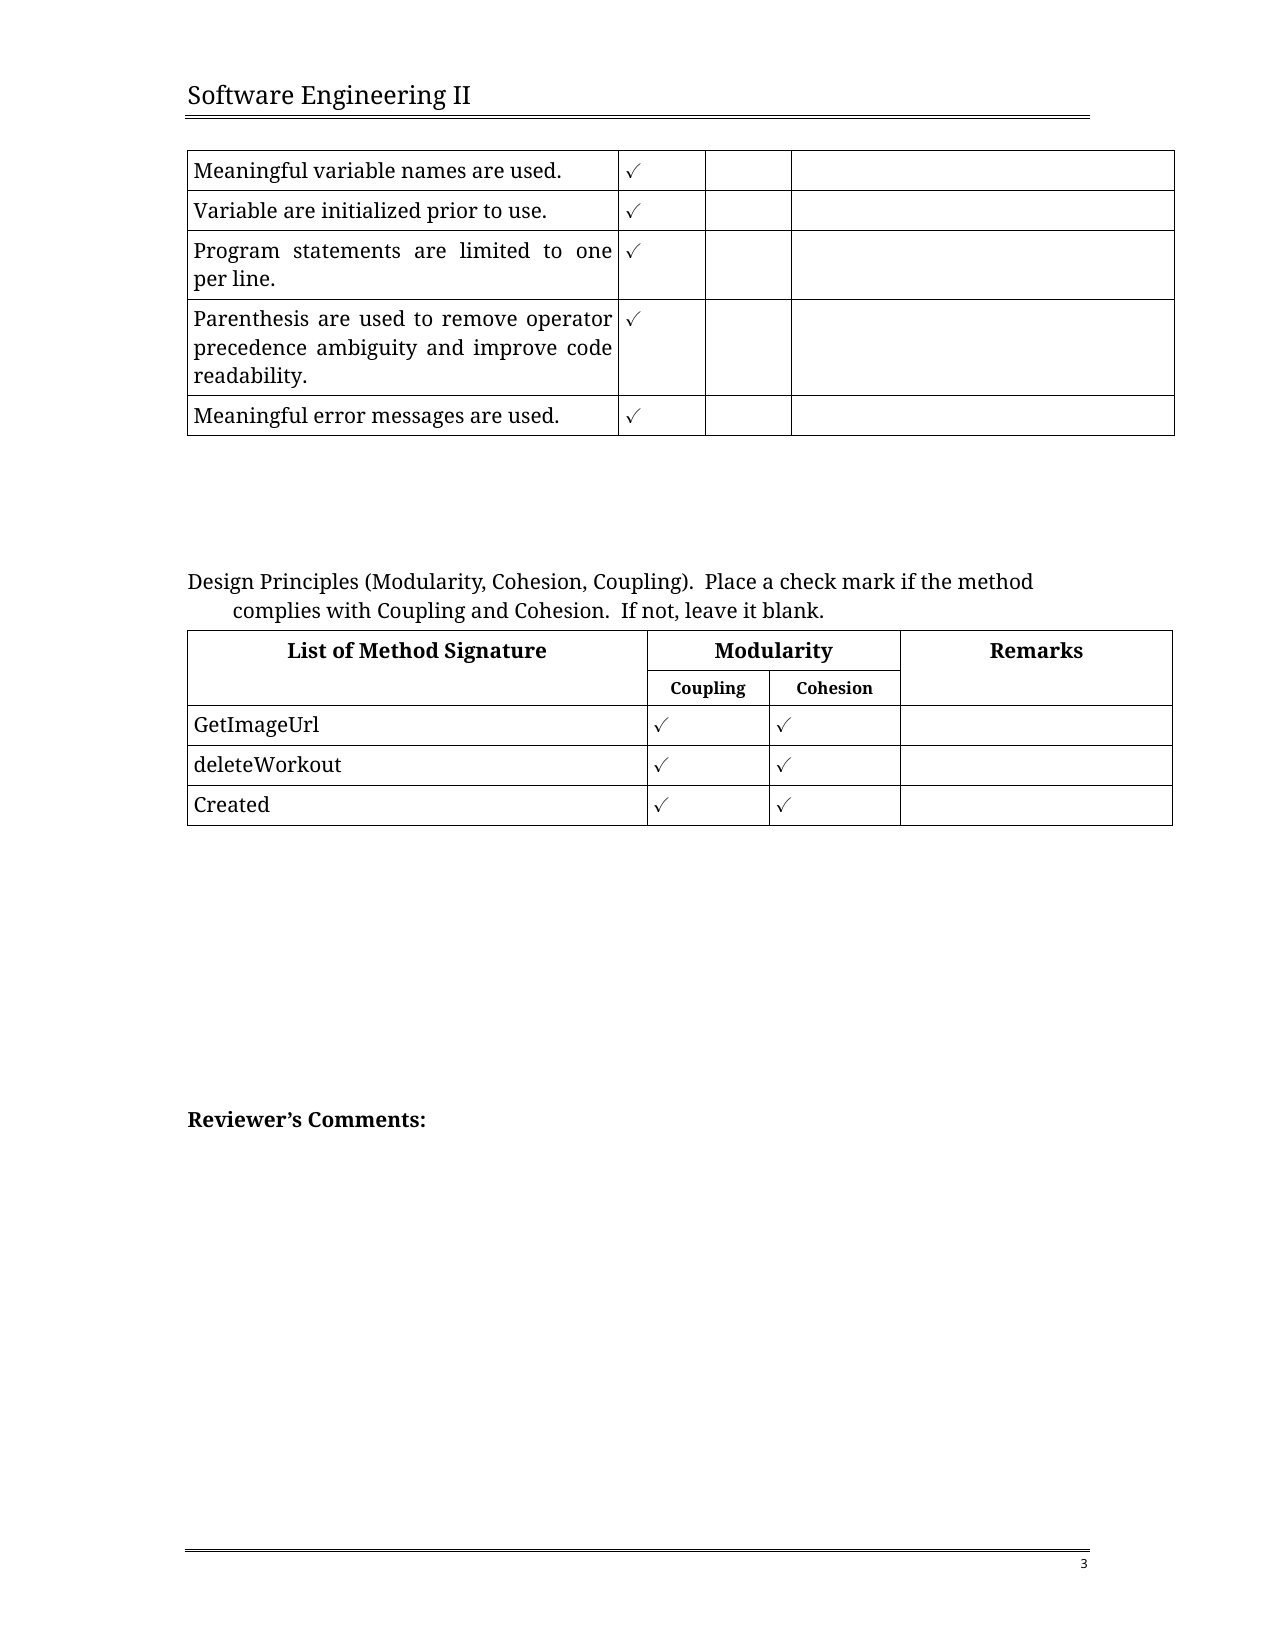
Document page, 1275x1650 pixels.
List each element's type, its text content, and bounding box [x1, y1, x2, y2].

table_cell deleteWorkout [188, 746, 647, 785]
table_cell ✓ [619, 300, 705, 395]
table_cell [706, 396, 791, 435]
table_header Modularity [648, 631, 900, 670]
table_cell ✓ [619, 151, 705, 190]
table_header Remarks [901, 631, 1172, 705]
table_cell [792, 231, 1174, 298]
table_cell ✓ [648, 786, 769, 825]
table_cell ✓ [648, 746, 769, 785]
table_cell [901, 706, 1172, 745]
table_cell ✓ [770, 706, 900, 745]
table_cell [792, 396, 1174, 435]
table_cell Parenthesis are used to remove operator precedence ambiguity and improve code readability. [188, 300, 618, 395]
table_cell Meaningful error messages are used. [188, 396, 618, 435]
table_cell Program statements are limited to one per line. [188, 231, 618, 298]
table_cell [706, 300, 791, 395]
table_cell [901, 786, 1172, 825]
table_cell [706, 191, 791, 230]
table_cell [706, 231, 791, 298]
table_header List of Method Signature [188, 631, 647, 705]
table_cell Coupling [648, 671, 769, 705]
table_cell Cohesion [770, 671, 900, 705]
table_cell ✓ [648, 706, 769, 745]
subtitle Reviewer’s Comments: [187, 1105, 1087, 1162]
table_cell Created [188, 786, 647, 825]
table_cell [792, 191, 1174, 230]
table_cell ✓ [619, 396, 705, 435]
table_cell ✓ [619, 231, 705, 298]
table_cell ✓ [619, 191, 705, 230]
table_cell [792, 151, 1174, 190]
table_cell [706, 151, 791, 190]
subtitle Design Principles (Modularity, Cohesion, Coupling). Place a check mark if the method complies with Coupling and Cohesion. If not, leave it blank. [187, 567, 1087, 624]
table_cell Meaningful variable names are used. [188, 151, 618, 190]
table_cell ✓ [770, 746, 900, 785]
table_cell GetImageUrl [188, 706, 647, 745]
table_cell [901, 746, 1172, 785]
table_cell Variable are initialized prior to use. [188, 191, 618, 230]
table_cell [792, 300, 1174, 395]
table_cell ✓ [770, 786, 900, 825]
